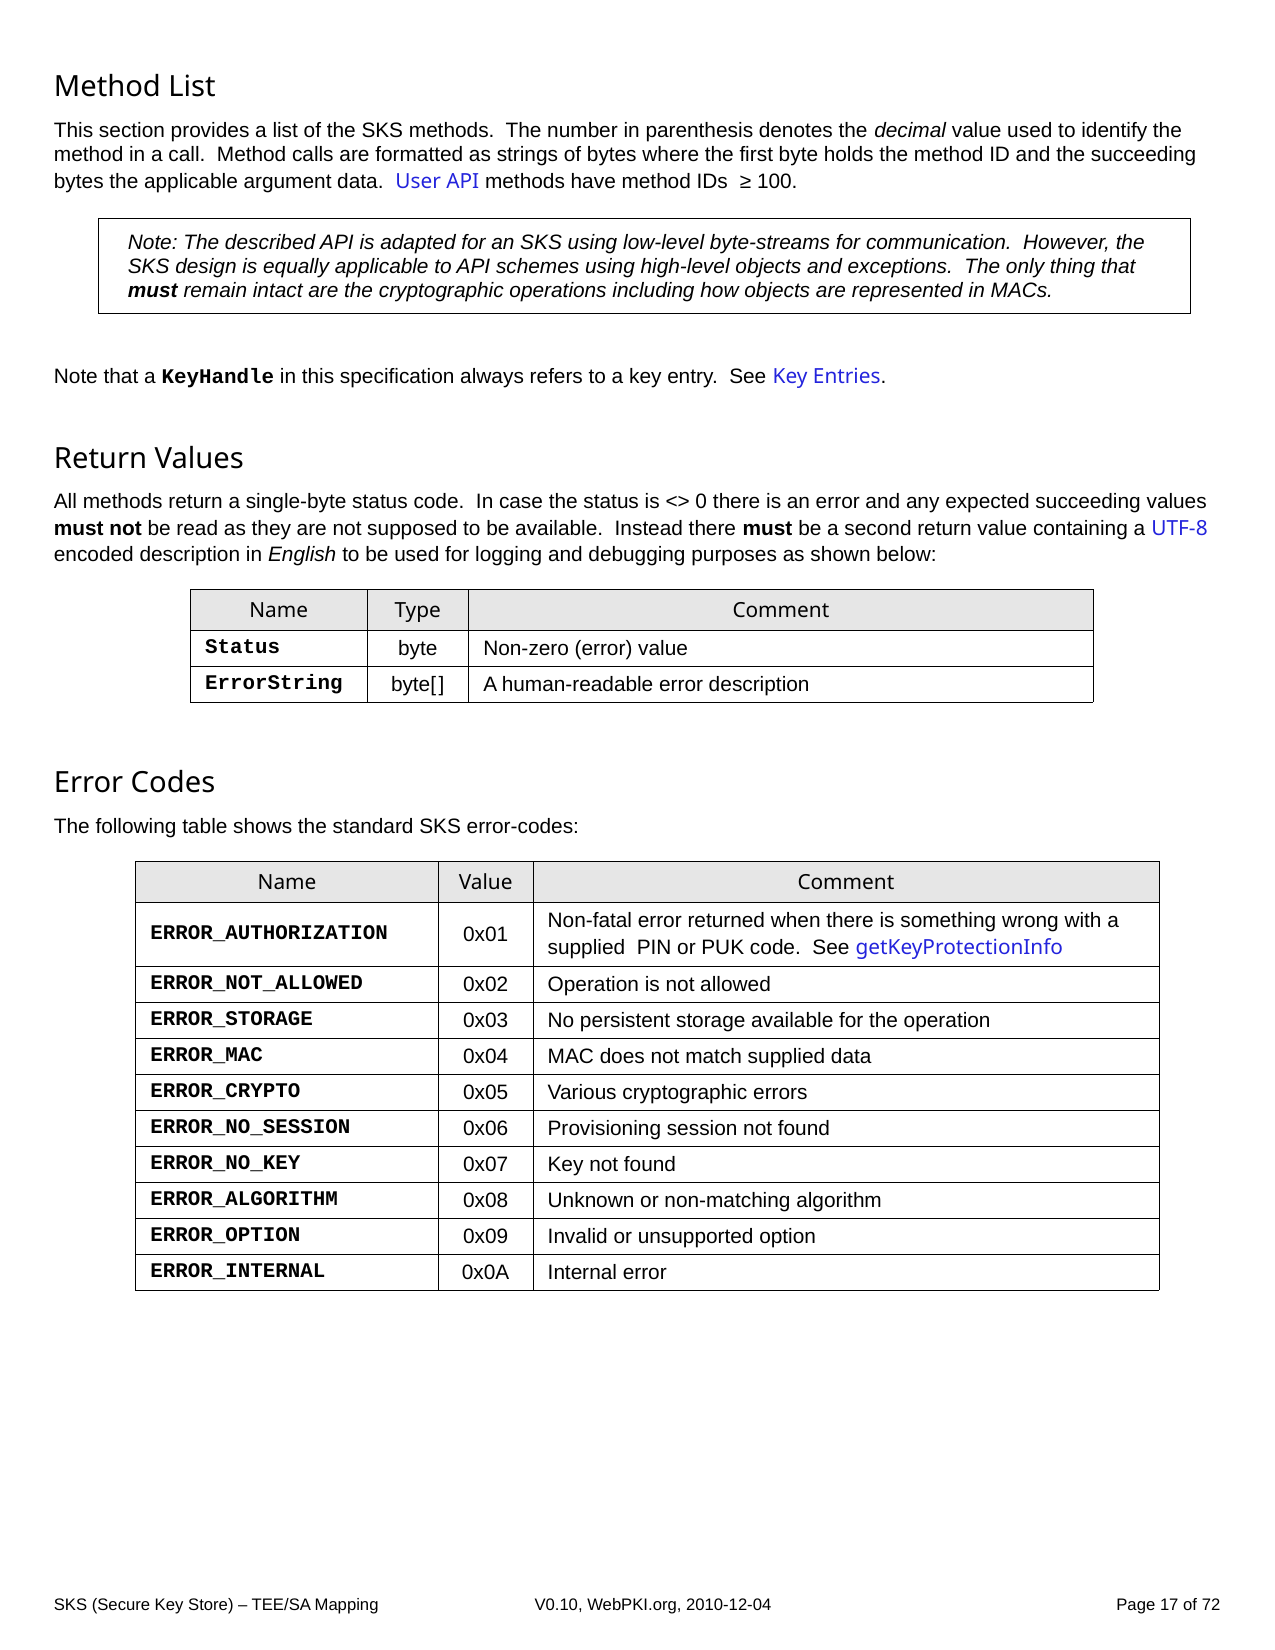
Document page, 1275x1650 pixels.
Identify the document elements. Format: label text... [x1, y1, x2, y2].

table_cell 0x02 [439, 967, 533, 1002]
subtitle Error Codes [54, 761, 1221, 801]
table_cell byte⁮[ ] [368, 667, 468, 702]
table_cell Internal error [534, 1255, 1159, 1289]
table_cell ERROR_AUTHORIZATION [136, 903, 438, 966]
text Note that a KeyHandle in this specification always refers to a key entry. See Key Entries. [54, 361, 1221, 389]
table_cell Non-fatal error returned when there is something wrong with a supplied PIN or PUK code. See getKeyProtectionInfo [534, 903, 1159, 966]
table_cell ERROR_MAC [136, 1039, 438, 1074]
table_header Comment [534, 862, 1159, 902]
table_cell ErrorString [191, 667, 367, 702]
table_cell ERROR_OPTION [136, 1219, 438, 1254]
table_cell Provisioning session not found [534, 1111, 1159, 1146]
table_cell Key not found [534, 1147, 1159, 1182]
subtitle Method List [54, 66, 1221, 105]
table_cell No persistent storage available for the operation [534, 1003, 1159, 1038]
table_header Value [439, 862, 533, 902]
table_cell 0x0A [439, 1255, 533, 1289]
table_header Type [368, 590, 468, 630]
table_cell A human-readable error description [469, 667, 1093, 702]
table_cell ERROR_NOT_ALLOWED [136, 967, 438, 1002]
table_header Name [191, 590, 367, 630]
table_cell Non-zero (error) value [469, 631, 1093, 666]
table_cell ERROR_NO_KEY [136, 1147, 438, 1182]
table_cell Status [191, 631, 367, 666]
table_cell Various cryptographic errors [534, 1075, 1159, 1110]
table_header Name [136, 862, 438, 902]
table_cell Operation is not allowed [534, 967, 1159, 1002]
table_cell 0x06 [439, 1111, 533, 1146]
table_cell ERROR_CRYPTO [136, 1075, 438, 1110]
table_cell 0x03 [439, 1003, 533, 1038]
table_header Note: The described API is adapted for an SKS using low-level byte-streams for communication. However, the SKS design is equally applicable to API schemes using high-level objects and exceptions. The only thing that must remain intact are the cryptographic operations including how objects are represented in MACs. [99, 219, 1190, 313]
table_cell Unknown or non-matching algorithm [534, 1183, 1159, 1218]
table_cell 0x01 [439, 903, 533, 966]
table_cell Invalid or unsupported option [534, 1219, 1159, 1254]
subtitle Return Values [54, 437, 1221, 477]
text This section provides a list of the SKS methods. The number in parenthesis denotes the decimal value used to identify the method in a call. Method calls are formatted as strings of bytes where the first byte holds the method ID and the succeeding bytes the applicable argument data. User API methods have method IDs ≥ 100. [54, 118, 1221, 194]
table_cell ERROR_STORAGE [136, 1003, 438, 1038]
table_cell ERROR_INTERNAL [136, 1255, 438, 1289]
table_cell ERROR_NO_SESSION [136, 1111, 438, 1146]
table_header Comment [469, 590, 1093, 630]
table_cell 0x08 [439, 1183, 533, 1218]
table_cell ERROR_ALGORITHM [136, 1183, 438, 1218]
text The following table shows the standard SKS error-codes: [54, 813, 1221, 861]
text All methods return a single-byte status code. In case the status is <> 0 there is an error and any expected succeeding values must not be read as they are not supposed to be available. Instead there must be a second return value containing a UTF-8 encoded description in English to be used for logging and debugging purposes as shown below: [54, 489, 1221, 589]
table_cell 0x04 [439, 1039, 533, 1074]
table_cell MAC does not match supplied data [534, 1039, 1159, 1074]
table_cell 0x09 [439, 1219, 533, 1254]
table_cell 0x07 [439, 1147, 533, 1182]
table_cell 0x05 [439, 1075, 533, 1110]
table_cell byte [368, 631, 468, 666]
